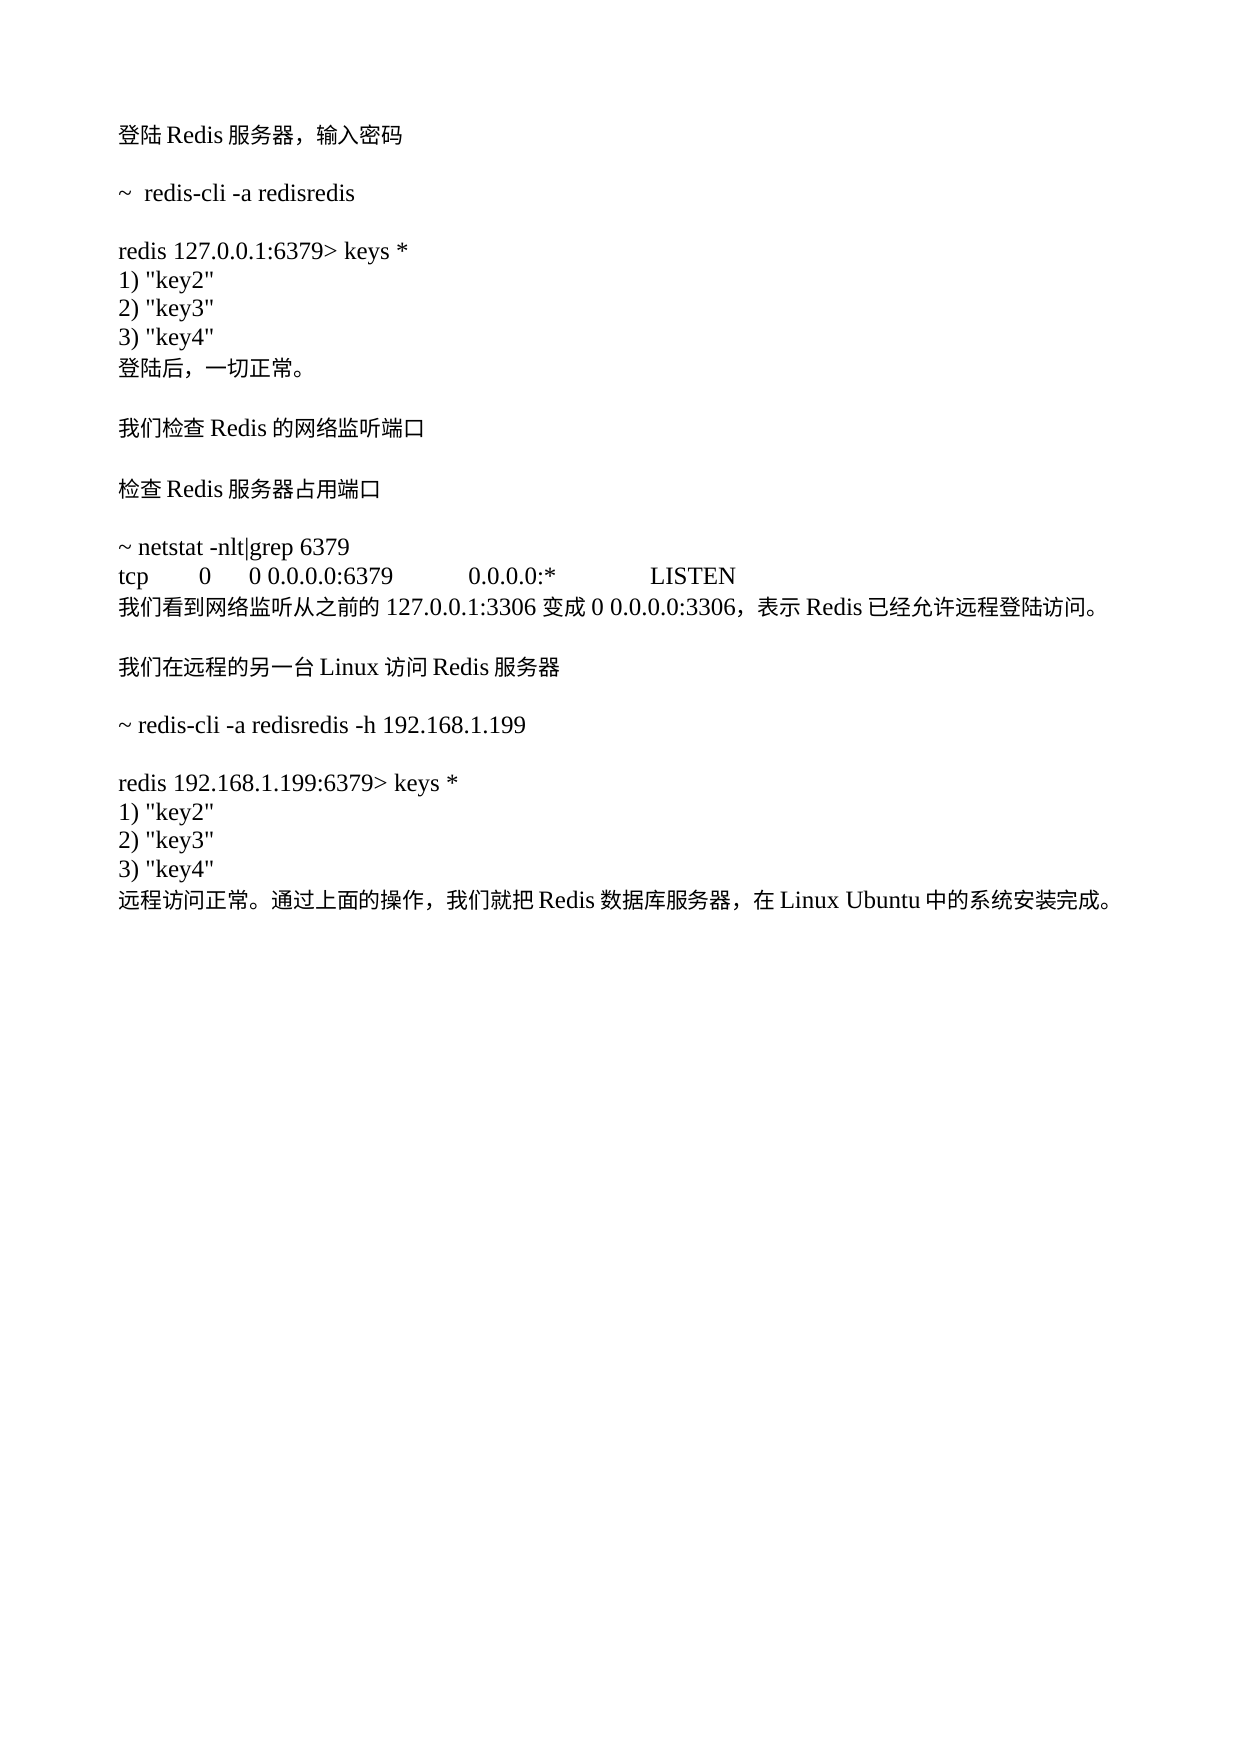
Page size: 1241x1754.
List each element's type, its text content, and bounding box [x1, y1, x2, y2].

text ~ redis-cli -a redisredis [118, 178, 1122, 207]
text 3) "key4" [118, 854, 1122, 883]
text 2) "key3" [118, 826, 1122, 854]
text 我们检查Redis的网络监听端口 [118, 411, 1122, 443]
text redis 192.168.1.199:6379> keys * [118, 768, 1122, 797]
text 登陆Redis服务器，输入密码 [118, 118, 1122, 150]
text redis 127.0.0.1:6379> keys * [118, 236, 1122, 265]
text 3) "key4" [118, 322, 1122, 351]
text 1) "key2" [118, 265, 1122, 293]
text 登陆后，一切正常。 [118, 351, 1122, 383]
text ~ netstat -nlt|grep 6379 [118, 532, 1122, 561]
text 检查Redis服务器占用端口 [118, 472, 1122, 503]
text 2) "key3" [118, 293, 1122, 322]
text tcp 0 0 0.0.0.0:6379 0.0.0.0:* LISTEN [118, 561, 1122, 590]
text 我们在远程的另一台Linux访问Redis服务器 [118, 650, 1122, 682]
text 1) "key2" [118, 797, 1122, 826]
text 我们看到网络监听从之前的 127.0.0.1:3306 变成 0 0.0.0.0:3306，表示Redis已经允许远程登陆访问。 [118, 590, 1122, 621]
text 远程访问正常。通过上面的操作，我们就把Redis数据库服务器，在Linux Ubuntu中的系统安装完成。 [118, 883, 1122, 915]
text ~ redis-cli -a redisredis -h 192.168.1.199 [118, 711, 1122, 739]
